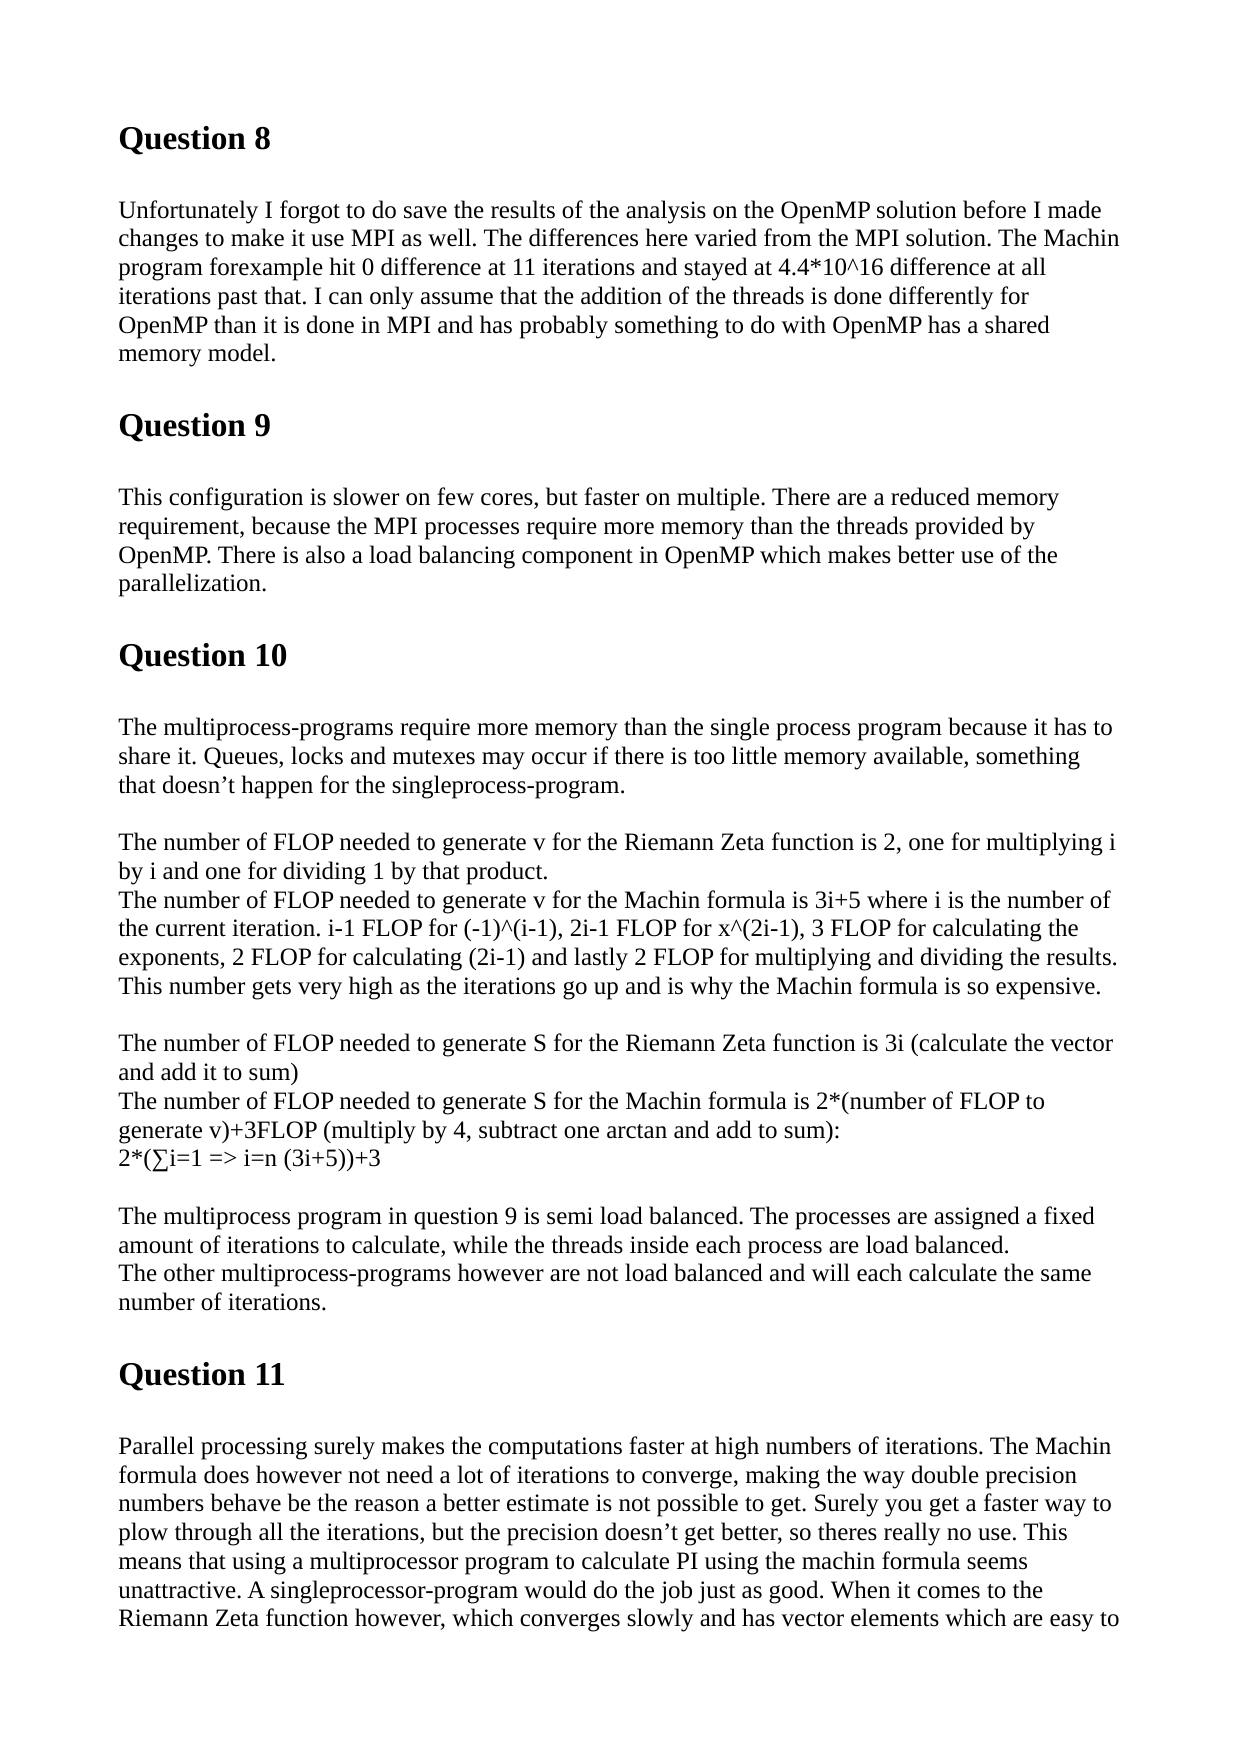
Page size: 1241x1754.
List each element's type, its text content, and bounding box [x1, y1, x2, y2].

text This configuration is slower on few cores, but faster on multiple. There are a reduced memory requirement, because the MPI processes require more memory than the threads provided by OpenMP. There is also a load balancing component in OpenMP which makes better use of the parallelization. [118, 482, 1122, 597]
text Question 11 [118, 1354, 1122, 1393]
text The number of FLOP needed to generate v for the Riemann Zeta function is 2, one for multiplying i by i and one for dividing 1 by that product. [118, 827, 1122, 885]
text The other multiprocess-programs however are not load balanced and will each calculate the same number of iterations. [118, 1258, 1122, 1316]
text The multiprocess program in question 9 is semi load balanced. The processes are assigned a fixed amount of iterations to calculate, while the threads inside each process are load balanced. [118, 1201, 1122, 1258]
text 2*(∑i=1 => i=n (3i+5))+3 [118, 1143, 1122, 1172]
text The number of FLOP needed to generate S for the Machin formula is 2*(number of FLOP to generate v)+3FLOP (multiply by 4, subtract one arctan and add to sum): [118, 1086, 1122, 1143]
text The number of FLOP needed to generate S for the Riemann Zeta function is 3i (calculate the vector and add it to sum) [118, 1028, 1122, 1086]
text Question 9 [118, 406, 1122, 444]
text The multiprocess-programs require more memory than the single process program because it has to share it. Queues, locks and mutexes may occur if there is too little memory available, something that doesn’t happen for the singleprocess-program. [118, 712, 1122, 798]
text The number of FLOP needed to generate v for the Machin formula is 3i+5 where i is the number of the current iteration. i-1 FLOP for (-1)^(i-1), 2i-1 FLOP for x^(2i-1), 3 FLOP for calculating the exponents, 2 FLOP for calculating (2i-1) and lastly 2 FLOP for multiplying and dividing the results. This number gets very high as the iterations go up and is why the Machin formula is so expensive. [118, 885, 1122, 1000]
text Question 8 [118, 118, 1122, 156]
text Unfortunately I forgot to do save the results of the analysis on the OpenMP solution before I made changes to make it use MPI as well. The differences here varied from the MPI solution. The Machin program forexample hit 0 difference at 11 iterations and stayed at 4.4*10^16 difference at all iterations past that. I can only assume that the addition of the threads is done differently for OpenMP than it is done in MPI and has probably something to do with OpenMP has a shared memory model. [118, 195, 1122, 367]
text Question 10 [118, 636, 1122, 674]
text Parallel processing surely makes the computations faster at high numbers of iterations. The Machin formula does however not need a lot of iterations to converge, making the way double precision numbers behave be the reason a better estimate is not possible to get. Surely you get a faster way to plow through all the iterations, but the precision doesn’t get better, so theres really no use. This means that using a multiprocessor program to calculate PI using the machin formula seems unattractive. A singleprocessor-program would do the job just as good. When it comes to the Riemann Zeta function however, which converges slowly and has vector elements which are easy to [118, 1431, 1122, 1632]
